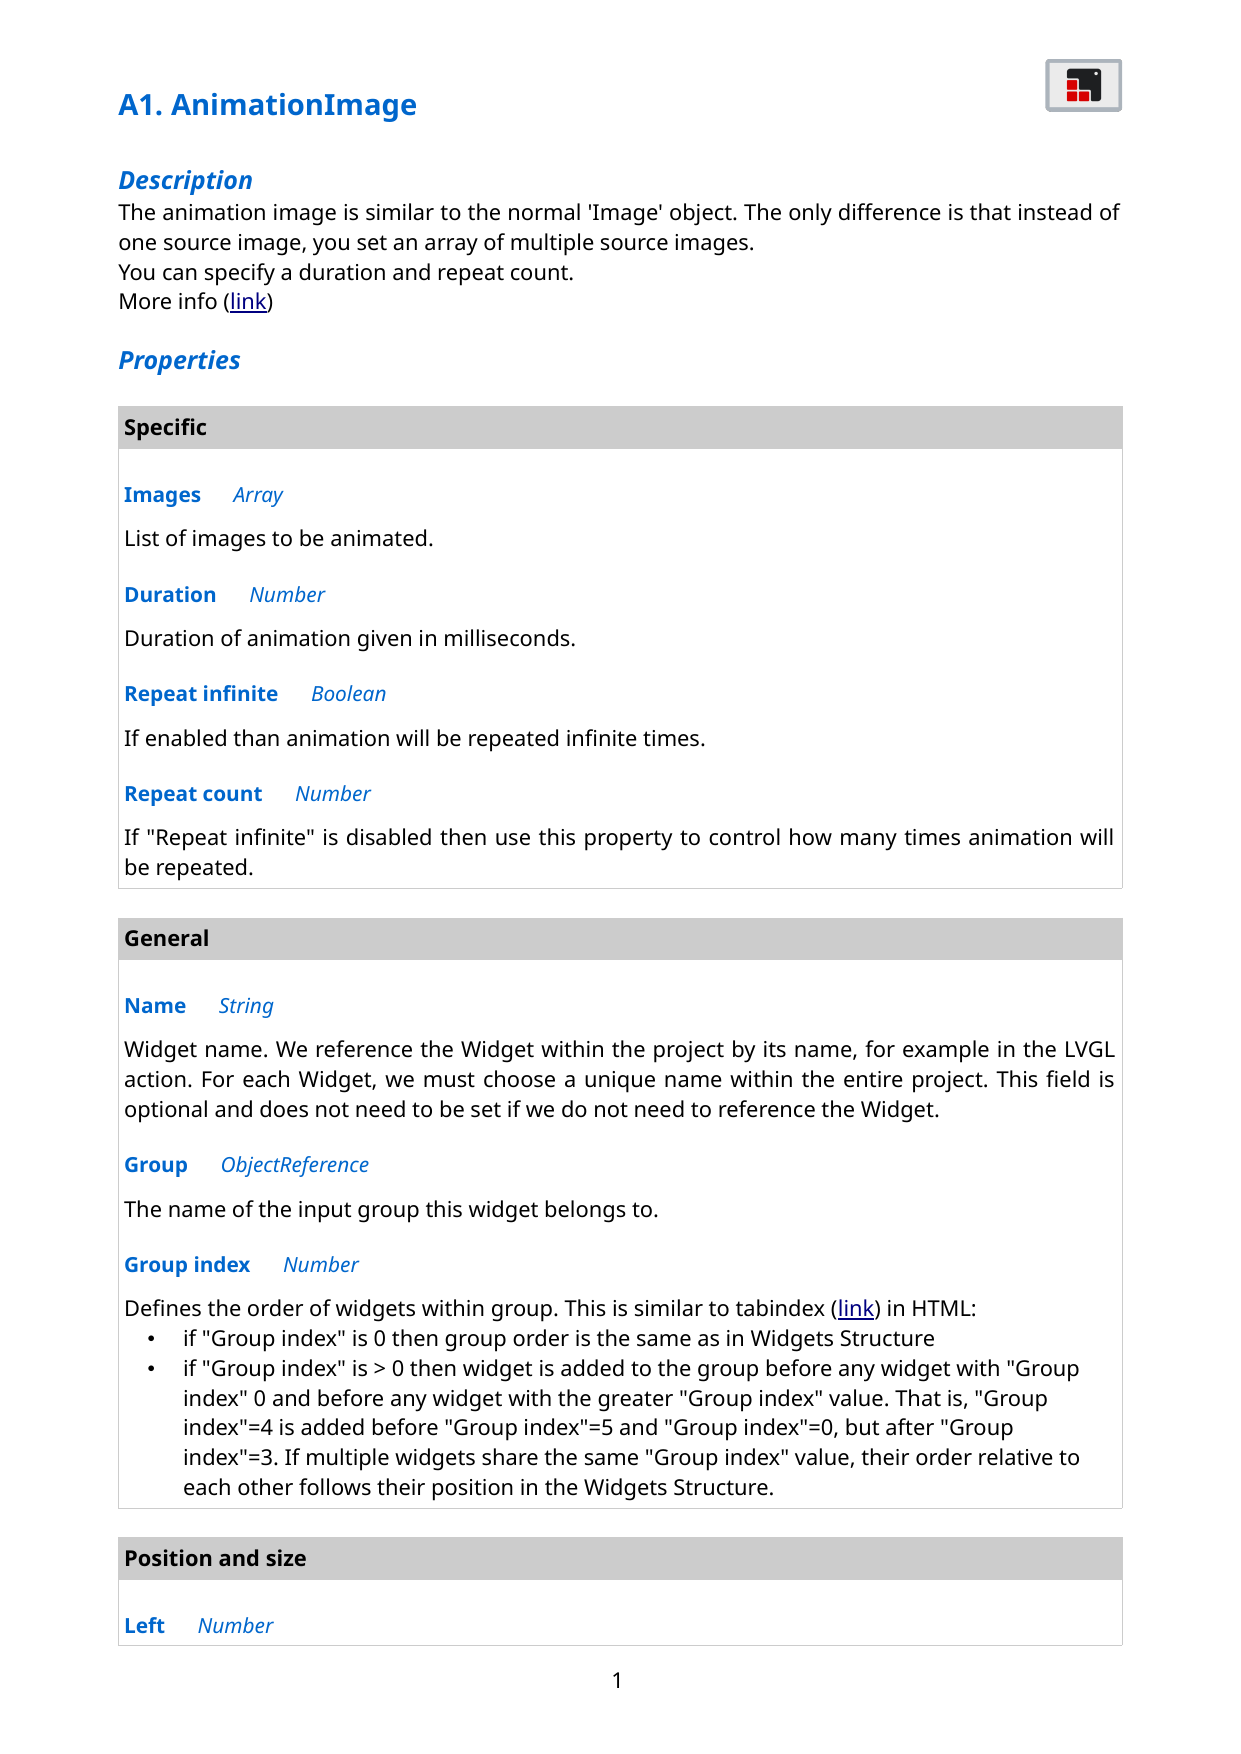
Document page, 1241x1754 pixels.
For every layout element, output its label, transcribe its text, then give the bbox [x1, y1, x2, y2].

text The animation image is similar to the normal 'Image' object. The only difference is that instead of one source image, you set an array of multiple source images. [118, 197, 1122, 256]
table_cell Images Array List of images to be animated. Duration Number Duration of animation given in milliseconds. Repeat infinite Boolean If enabled than animation will be repeated infinite times. Repeat count Number If "Repeat infinite" is disabled then use this property to control how many times animation will be repeated. [119, 449, 1122, 887]
subtitle Properties [118, 343, 1122, 377]
text You can specify a duration and repeat count. [118, 256, 1122, 286]
table_header Specific [119, 407, 1122, 448]
subtitle AnimationImage [118, 84, 1122, 124]
table_cell Name String Widget name. We reference the Widget within the project by its name, for example in the LVGL action. For each Widget, we must choose a unique name within the entire project. This field is optional and does not need to be set if we do not need to reference the Widget. Group ObjectReference The name of the input group this widget belongs to. Group index Number Defines the order of widgets within group. This is similar to tabindex (link) in HTML: if "Group index" is 0 then group order is the same as in Widgets Structure if "Group index" is > 0 then widget is added to the group before any widget with "Group index" 0 and before any widget with the greater "Group index" value. That is, "Group index"=4 is added before "Group index"=5 and "Group index"=0, but after "Group index"=3. If multiple widgets share the same "Group index" value, their order relative to each other follows their position in the Widgets Structure. [119, 960, 1122, 1507]
table_cell Left Number [119, 1580, 1122, 1645]
picture [1045, 59, 1123, 112]
table_header Position and size [119, 1538, 1122, 1579]
subtitle Description [118, 163, 1122, 197]
table_header General [119, 919, 1122, 959]
text More info (link) [118, 286, 1122, 316]
